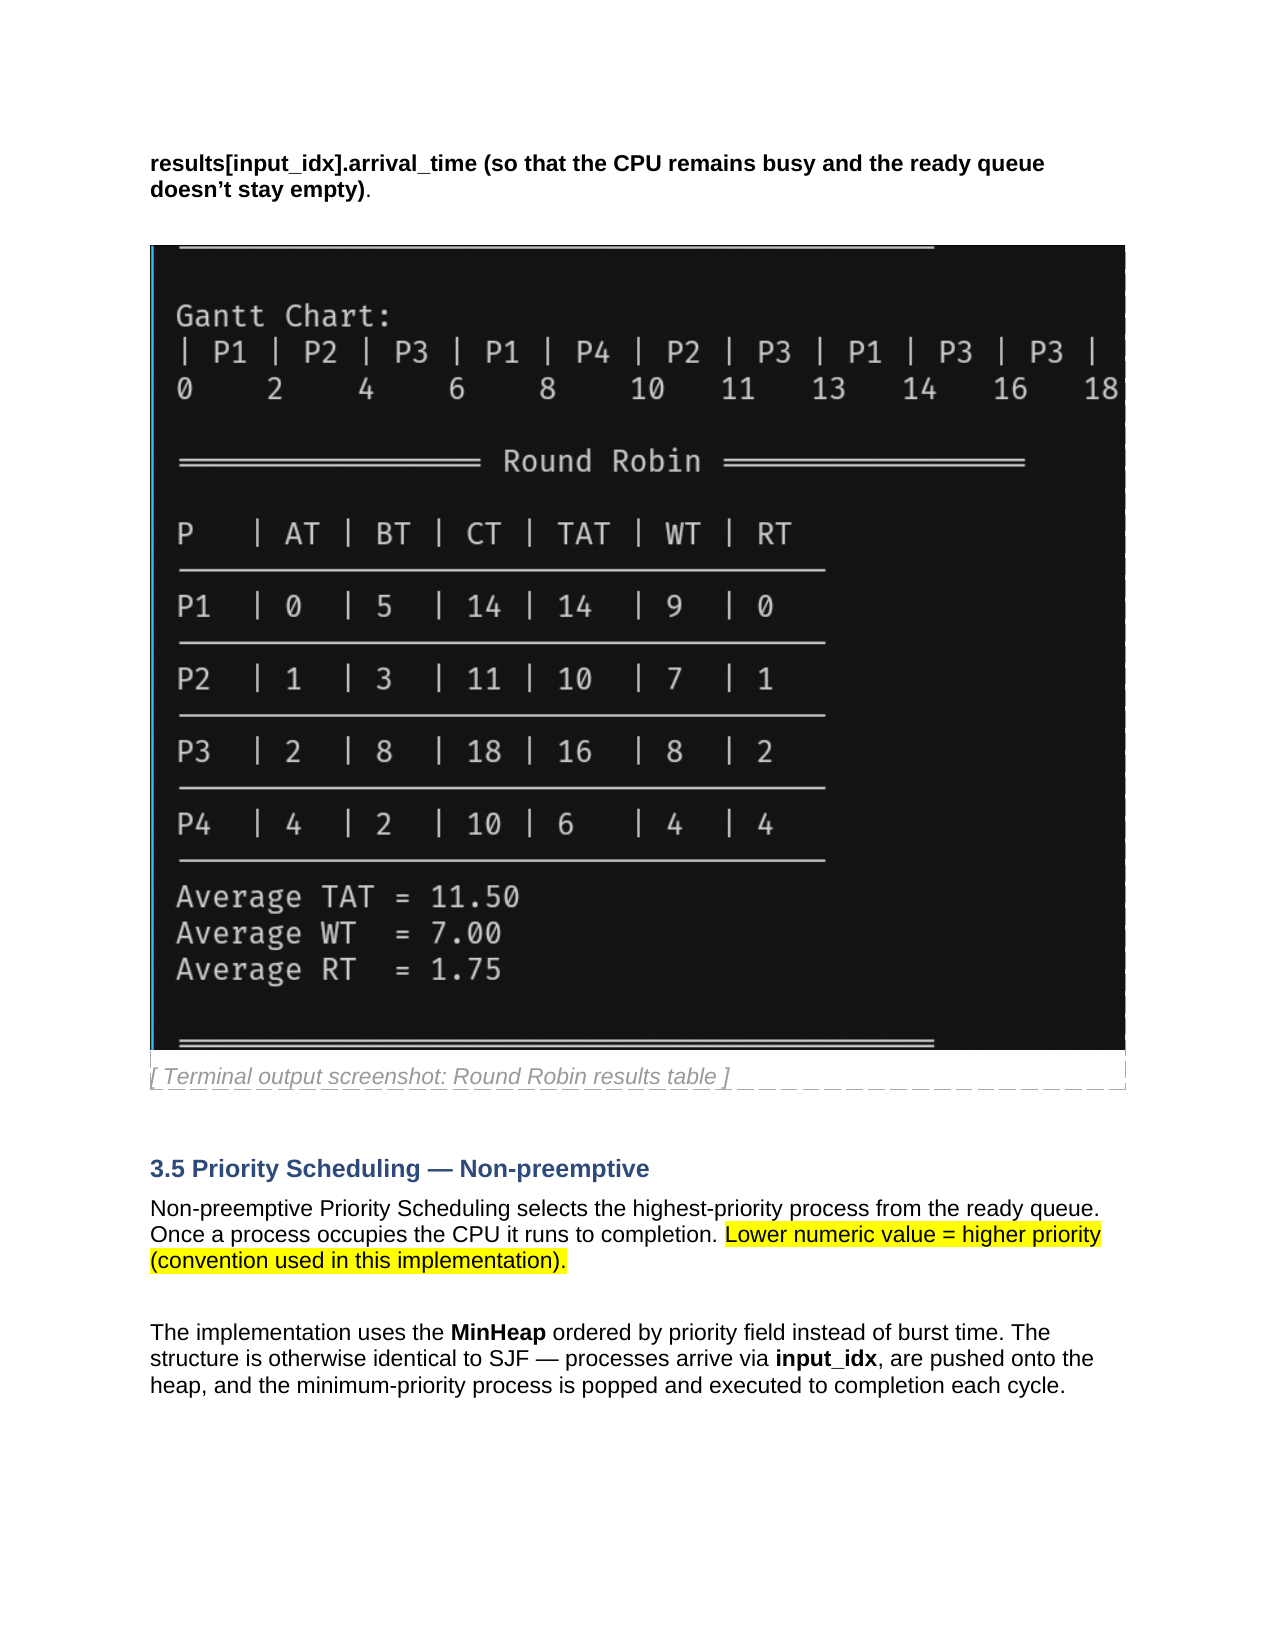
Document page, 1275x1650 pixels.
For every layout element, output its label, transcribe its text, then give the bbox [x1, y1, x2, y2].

text Non-preemptive Priority Scheduling selects the highest-priority process from the ready queue. Once a process occupies the CPU it runs to completion. Lower numeric value = higher priority (convention used in this implementation). [150, 1195, 1125, 1274]
picture [150, 245, 1125, 1050]
text The implementation uses the MinHeap ordered by priority field instead of burst time. The structure is otherwise identical to SJF — processes arrive via input_idx, are pushed onto the heap, and the minimum-priority process is popped and executed to completion each cycle. [150, 1319, 1125, 1398]
subtitle 3.5 Priority Scheduling — Non-preemptive [150, 1153, 1125, 1182]
text [ Terminal output screenshot: Round Robin results table ] [149, 253, 1126, 1090]
text results[input_idx].arrival_time (so that the CPU remains busy and the ready queue doesn’t stay empty). [150, 150, 1125, 203]
